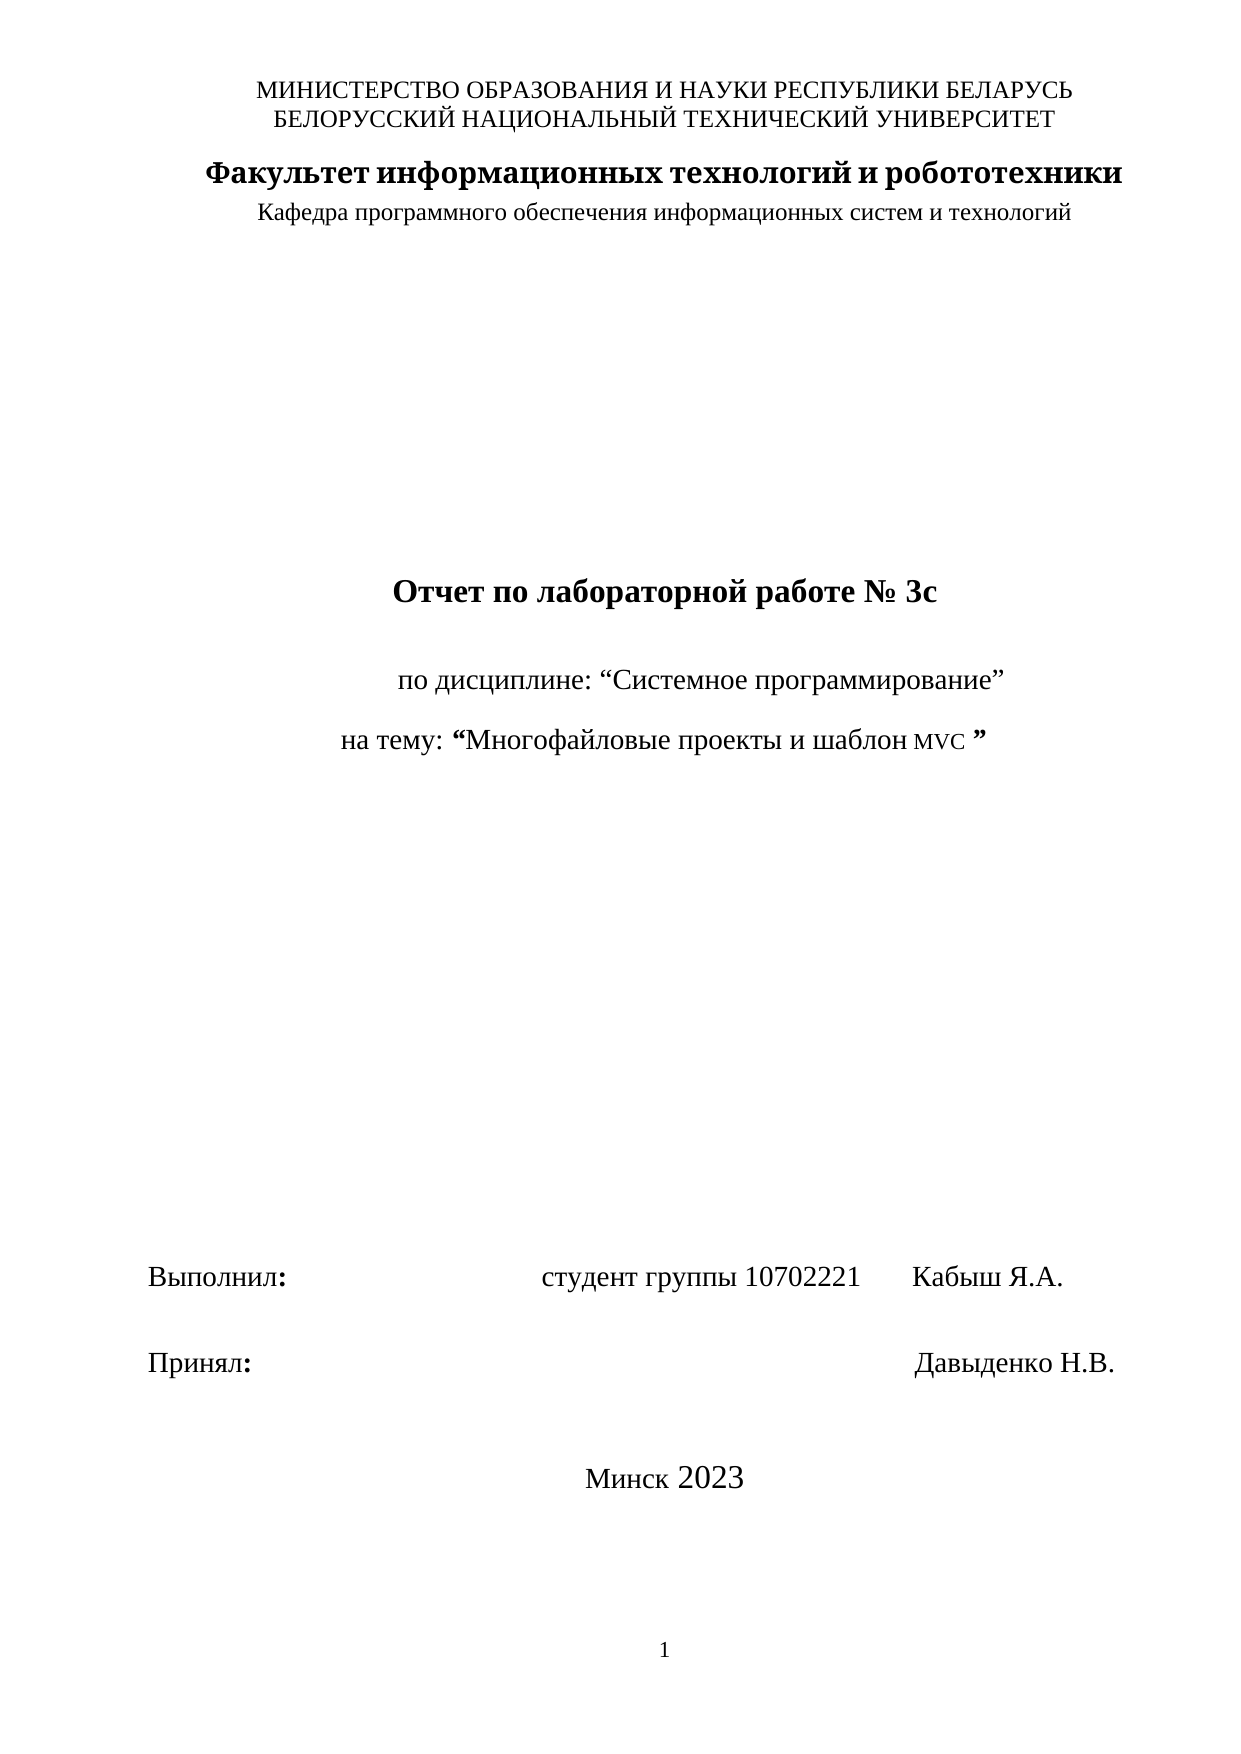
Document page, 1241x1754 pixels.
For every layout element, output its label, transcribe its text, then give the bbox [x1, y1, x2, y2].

text Кафедра программного обеспечения информационных систем и технологий [148, 197, 1181, 226]
text на тему: “Многофайловые проекты и шаблон MVC ” [148, 722, 1181, 756]
text БЕЛОРУССКИЙ НАЦИОНАЛЬНЫЙ ТЕХНИЧЕСКИЙ УНИВЕРСИТЕТ [148, 104, 1181, 132]
text Минск 2023 [148, 1457, 1181, 1496]
text по дисциплине: “Системное программирование” [148, 662, 1240, 696]
text Выполнил: студент группы 10702221 Кабыш Я.А. [148, 1259, 1181, 1292]
text Отчет по лабораторной работе № 3c [148, 571, 1181, 609]
text МИНИСТЕРСТВО ОБРАЗОВАНИЯ И НАУКИ РЕСПУБЛИКИ БЕЛАРУСЬ [148, 75, 1181, 104]
text Принял: Давыденко Н.В. [148, 1345, 1181, 1378]
subtitle Факультет информационных технологий и робототехники [148, 157, 1181, 191]
